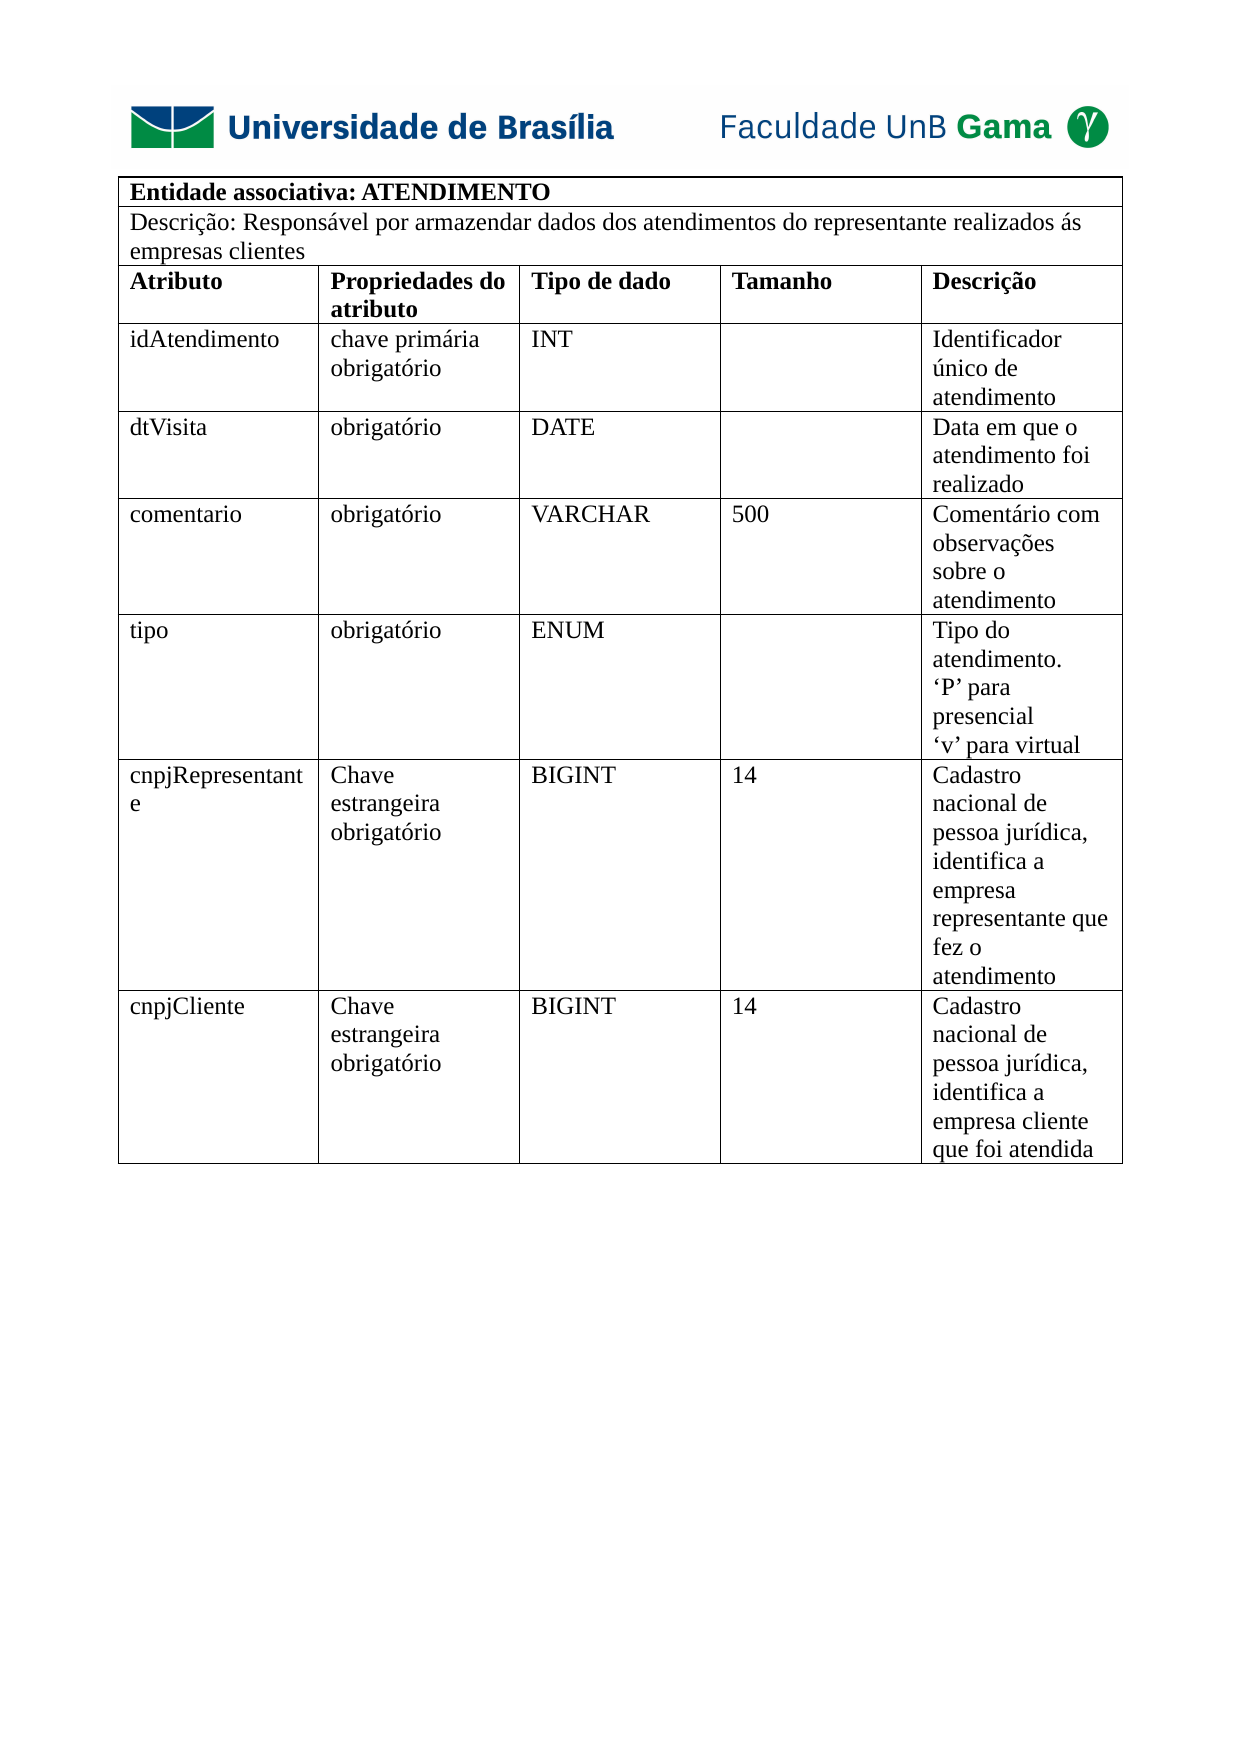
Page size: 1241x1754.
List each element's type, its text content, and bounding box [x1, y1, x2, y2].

table_cell obrigatório [319, 412, 519, 498]
table_cell tipo [119, 615, 318, 759]
table_header Entidade associativa: ATENDIMENTO [119, 178, 1122, 206]
table_cell DATE [520, 412, 720, 498]
table_cell Descrição: Responsável por armazendar dados dos atendimentos do representante realizados ás empresas clientes [119, 207, 1122, 265]
table_cell dtVisita [119, 412, 318, 498]
table_cell idAtendimento [119, 324, 318, 411]
table_cell Chave estrangeira obrigatório [319, 991, 519, 1163]
table_cell Cadastro nacional de pessoa jurídica, identifica a empresa cliente que foi atendida [922, 991, 1122, 1163]
table_cell cnpjCliente [119, 991, 318, 1163]
table_cell [721, 324, 921, 411]
table_cell BIGINT [520, 991, 720, 1163]
table_cell cnpjRepresentante [119, 760, 318, 990]
table_cell 14 [721, 760, 921, 990]
table_cell VARCHAR [520, 499, 720, 614]
table_cell Tipo do atendimento. ‘P’ para presencial ‘v’ para virtual [922, 615, 1122, 759]
table_cell Data em que o atendimento foi realizado [922, 412, 1122, 498]
picture [110, 85, 1130, 169]
table_cell Chave estrangeira obrigatório [319, 760, 519, 990]
table_cell 500 [721, 499, 921, 614]
table_cell obrigatório [319, 499, 519, 614]
table_cell ENUM [520, 615, 720, 759]
table_cell obrigatório [319, 615, 519, 759]
table_cell Cadastro nacional de pessoa jurídica, identifica a empresa representante que fez o atendimento [922, 760, 1122, 990]
table_cell Atributo [119, 266, 318, 323]
table_cell INT [520, 324, 720, 411]
table_cell Identificador único de atendimento [922, 324, 1122, 411]
table_cell Propriedades do atributo [319, 266, 519, 323]
table_cell Descrição [922, 266, 1122, 323]
table_cell [721, 615, 921, 759]
table_cell 14 [721, 991, 921, 1163]
table_cell Tipo de dado [520, 266, 720, 323]
table_cell comentario [119, 499, 318, 614]
table_cell Comentário com observações sobre o atendimento [922, 499, 1122, 614]
table_cell BIGINT [520, 760, 720, 990]
table_cell chave primária obrigatório [319, 324, 519, 411]
table_cell [721, 412, 921, 498]
table_cell Tamanho [721, 266, 921, 323]
